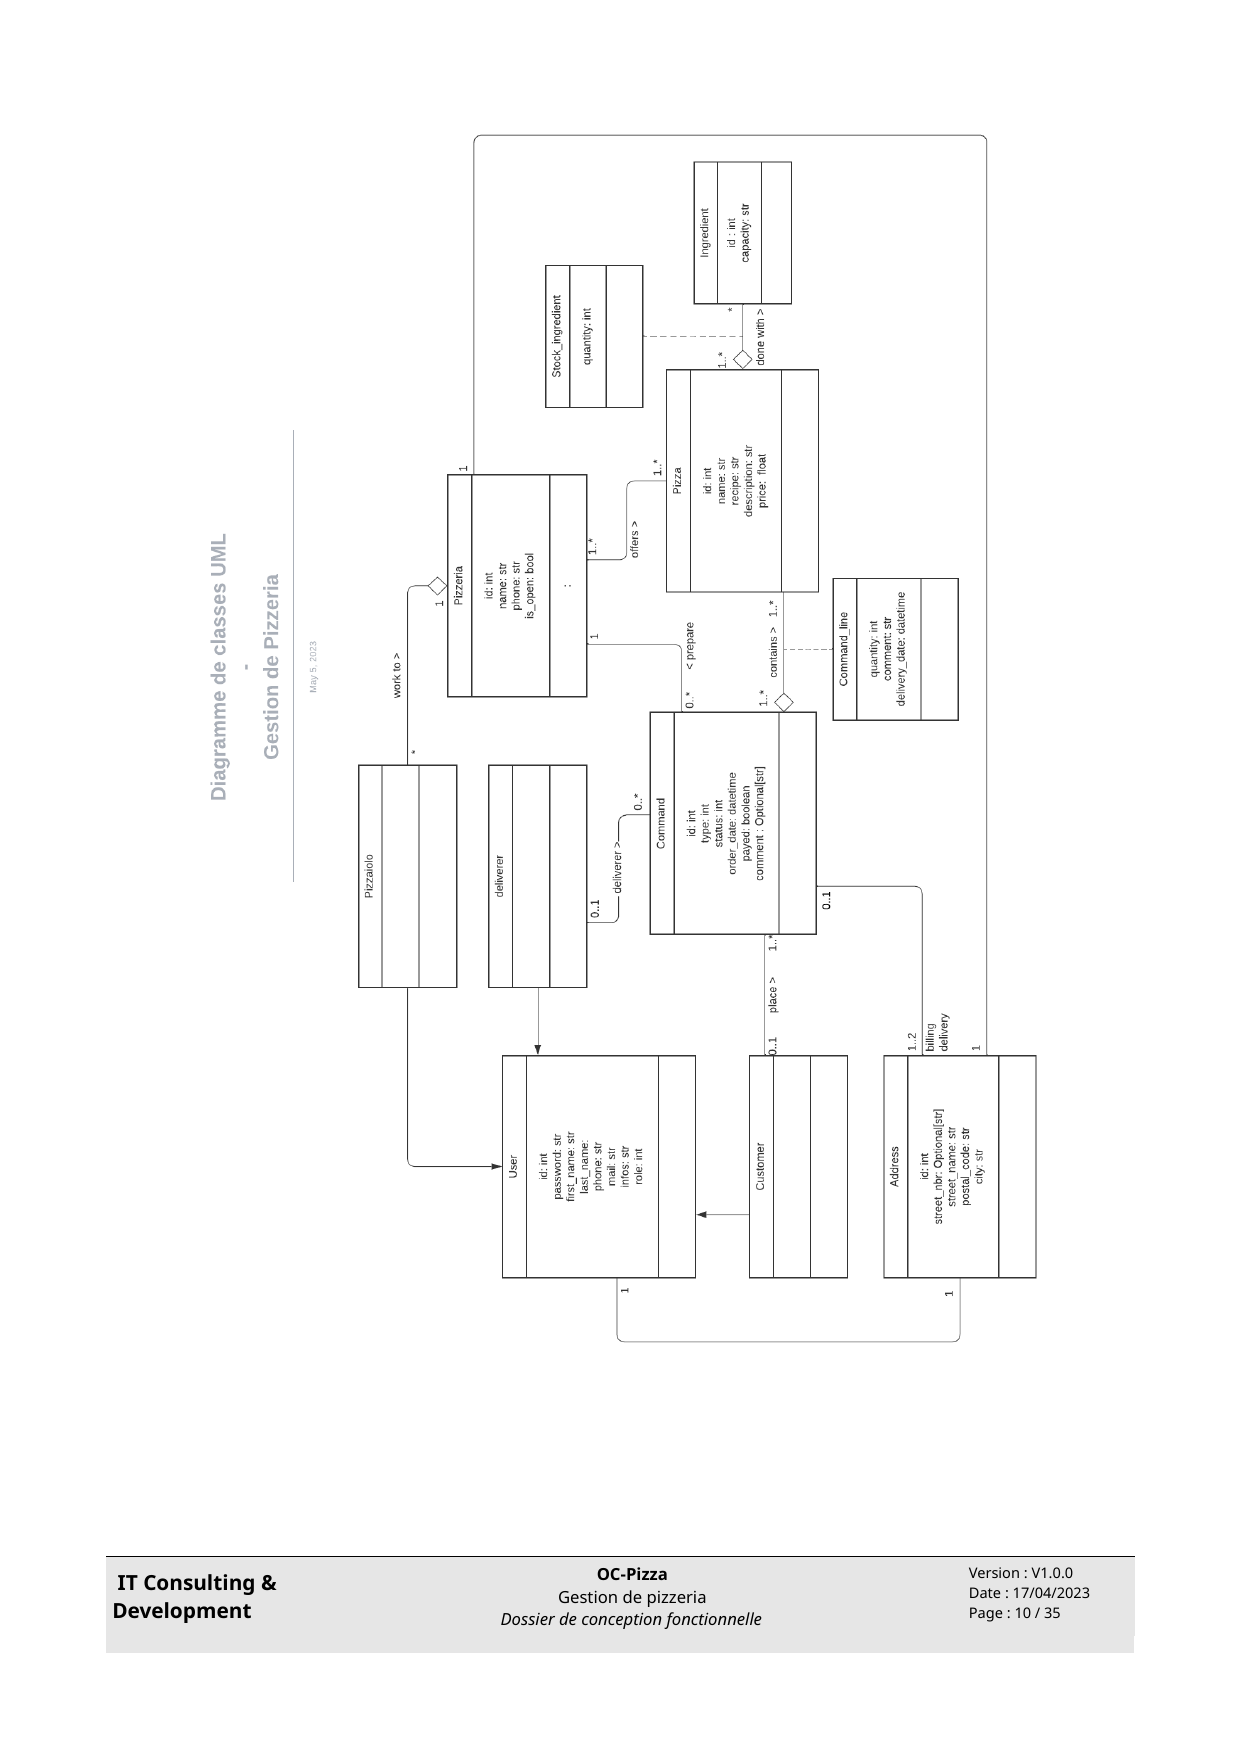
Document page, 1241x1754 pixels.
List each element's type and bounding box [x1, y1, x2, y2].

picture [190, 113, 1047, 1367]
